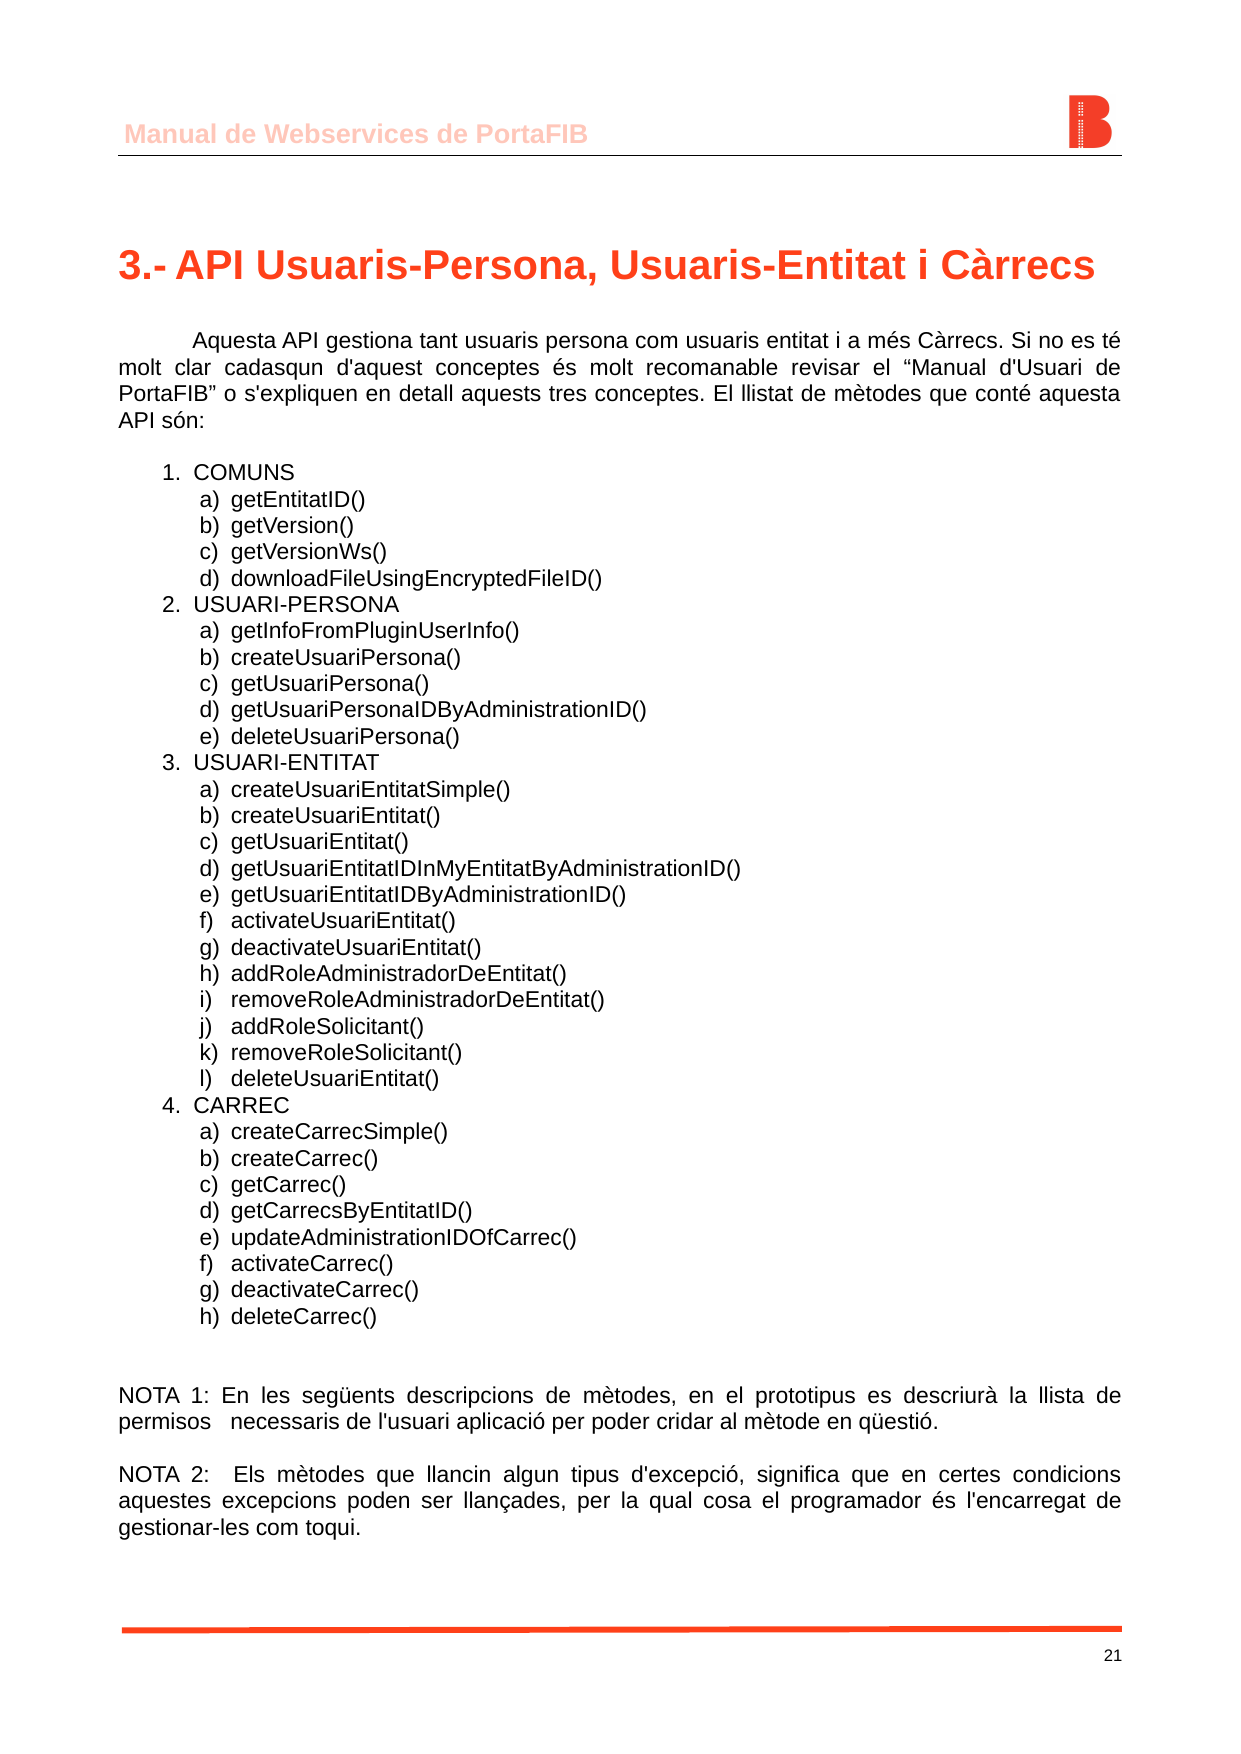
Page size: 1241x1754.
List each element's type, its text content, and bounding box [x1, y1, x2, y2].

list deactivateCarrec() [193, 1276, 1122, 1303]
list getInfoFromPluginUserInfo() [193, 617, 1122, 644]
text NOTA 1: En les següents descripcions de mètodes, en el prototipus es descriurà la llista de permisos necessaris de l'usuari aplicació per poder cridar al mètode en qüestió. [118, 1382, 1122, 1434]
list createCarrecSimple() [193, 1118, 1122, 1144]
list CARREC [156, 1092, 1122, 1118]
list getUsuariPersona() [193, 670, 1122, 696]
list getCarrec() [193, 1171, 1122, 1197]
subtitle API Usuaris-Persona, Usuaris-Entitat i Càrrecs [118, 241, 1122, 289]
list getUsuariEntitatIDInMyEntitatByAdministrationID() [193, 854, 1122, 881]
list getVersionWs() [193, 538, 1122, 565]
list deleteUsuariEntitat() [193, 1065, 1122, 1092]
list createUsuariEntitat() [193, 802, 1122, 828]
list removeRoleSolicitant() [193, 1039, 1122, 1065]
text NOTA 2: Els mètodes que llancin algun tipus d'excepció, significa que en certes condicions aquestes excepcions poden ser llançades, per la qual cosa el programador és l'encarregat de gestionar-les com toqui. [118, 1461, 1122, 1540]
picture [1063, 94, 1117, 150]
list deleteCarrec() [193, 1303, 1122, 1329]
list deleteUsuariPersona() [193, 723, 1122, 749]
list downloadFileUsingEncryptedFileID() [193, 565, 1122, 591]
list USUARI-ENTITAT [156, 749, 1122, 776]
list COMUNS [156, 459, 1122, 486]
list getCarrecsByEntitatID() [193, 1197, 1122, 1223]
list getUsuariEntitat() [193, 828, 1122, 854]
list addRoleAdministradorDeEntitat() [193, 960, 1122, 986]
list activateUsuariEntitat() [193, 907, 1122, 934]
list createUsuariPersona() [193, 644, 1122, 670]
list createUsuariEntitatSimple() [193, 776, 1122, 802]
list getUsuariPersonaIDByAdministrationID() [193, 696, 1122, 723]
list getUsuariEntitatIDByAdministrationID() [193, 881, 1122, 907]
list createCarrec() [193, 1144, 1122, 1171]
list getVersion() [193, 512, 1122, 538]
list updateAdministrationIDOfCarrec() [193, 1223, 1122, 1250]
list activateCarrec() [193, 1250, 1122, 1276]
list getEntitatID() [193, 486, 1122, 512]
list deactivateUsuariEntitat() [193, 934, 1122, 960]
text Aquesta API gestiona tant usuaris persona com usuaris entitat i a més Càrrecs. Si no es té molt clar cadasqun d'aquest conceptes és molt recomanable revisar el “Manual d'Usuari de PortaFIB” o s'expliquen en detall aquests tres conceptes. El llistat de mètodes que conté aquesta API són: [118, 327, 1122, 433]
list removeRoleAdministradorDeEntitat() [193, 986, 1122, 1013]
list USUARI-PERSONA [156, 591, 1122, 617]
list addRoleSolicitant() [193, 1013, 1122, 1039]
